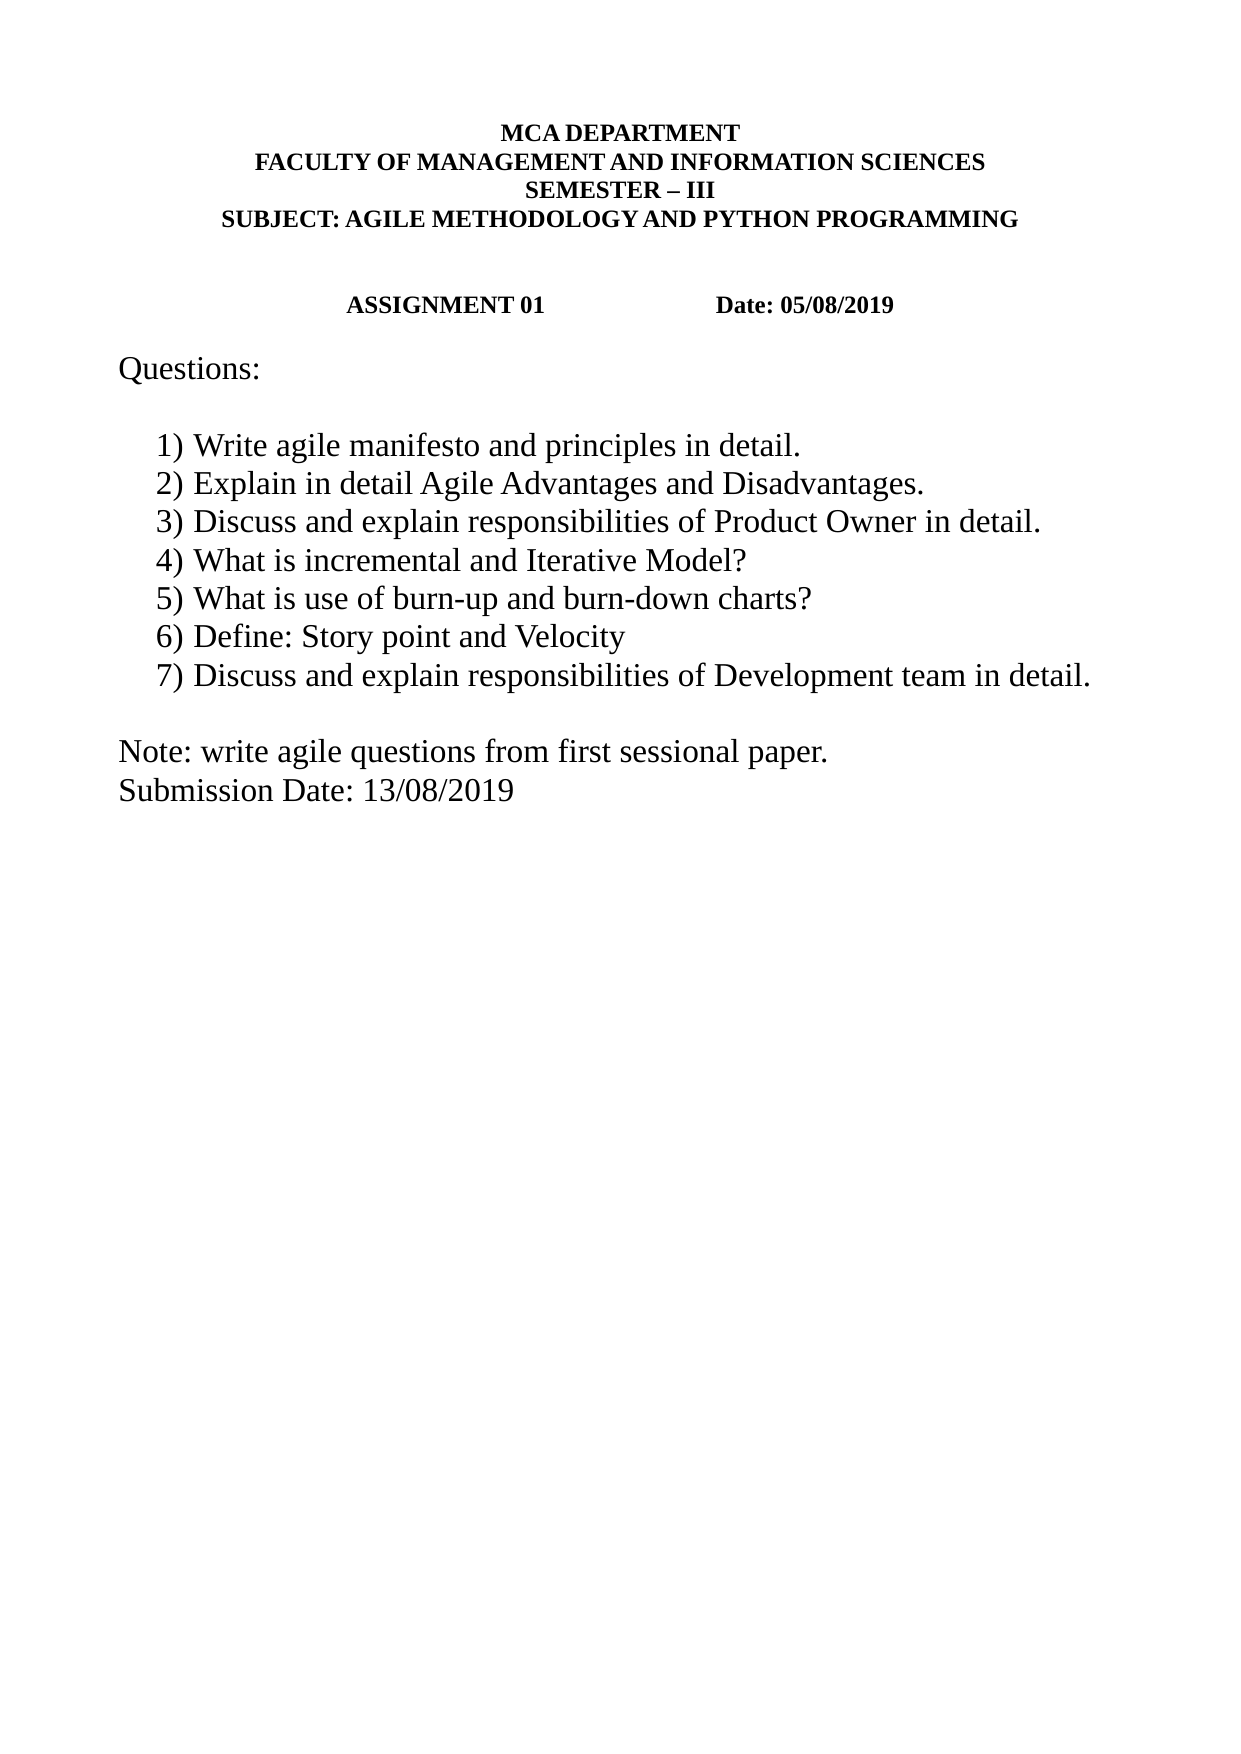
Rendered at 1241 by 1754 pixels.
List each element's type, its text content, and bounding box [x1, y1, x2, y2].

text Submission Date: 13/08/2019 [118, 770, 1122, 808]
list Discuss and explain responsibilities of Development team in detail. [156, 655, 1122, 693]
text SUBJECT: AGILE METHODOLOGY AND PYTHON PROGRAMMING [118, 204, 1122, 233]
list Define: Story point and Velocity [156, 616, 1122, 655]
text Note: write agile questions from first sessional paper. [118, 731, 1122, 770]
text Questions: [118, 348, 1122, 386]
list What is incremental and Iterative Model? [156, 540, 1122, 578]
text FACULTY OF MANAGEMENT AND INFORMATION SCIENCES [118, 147, 1122, 176]
text MCA DEPARTMENT [118, 118, 1122, 147]
text SEMESTER – III [118, 176, 1122, 204]
list Explain in detail Agile Advantages and Disadvantages. [156, 463, 1122, 501]
list Write agile manifesto and principles in detail. [156, 425, 1122, 463]
list What is use of burn-up and burn-down charts? [156, 578, 1122, 616]
text ASSIGNMENT 01 Date: 05/08/2019 [118, 291, 1122, 319]
list Discuss and explain responsibilities of Product Owner in detail. [156, 501, 1122, 540]
